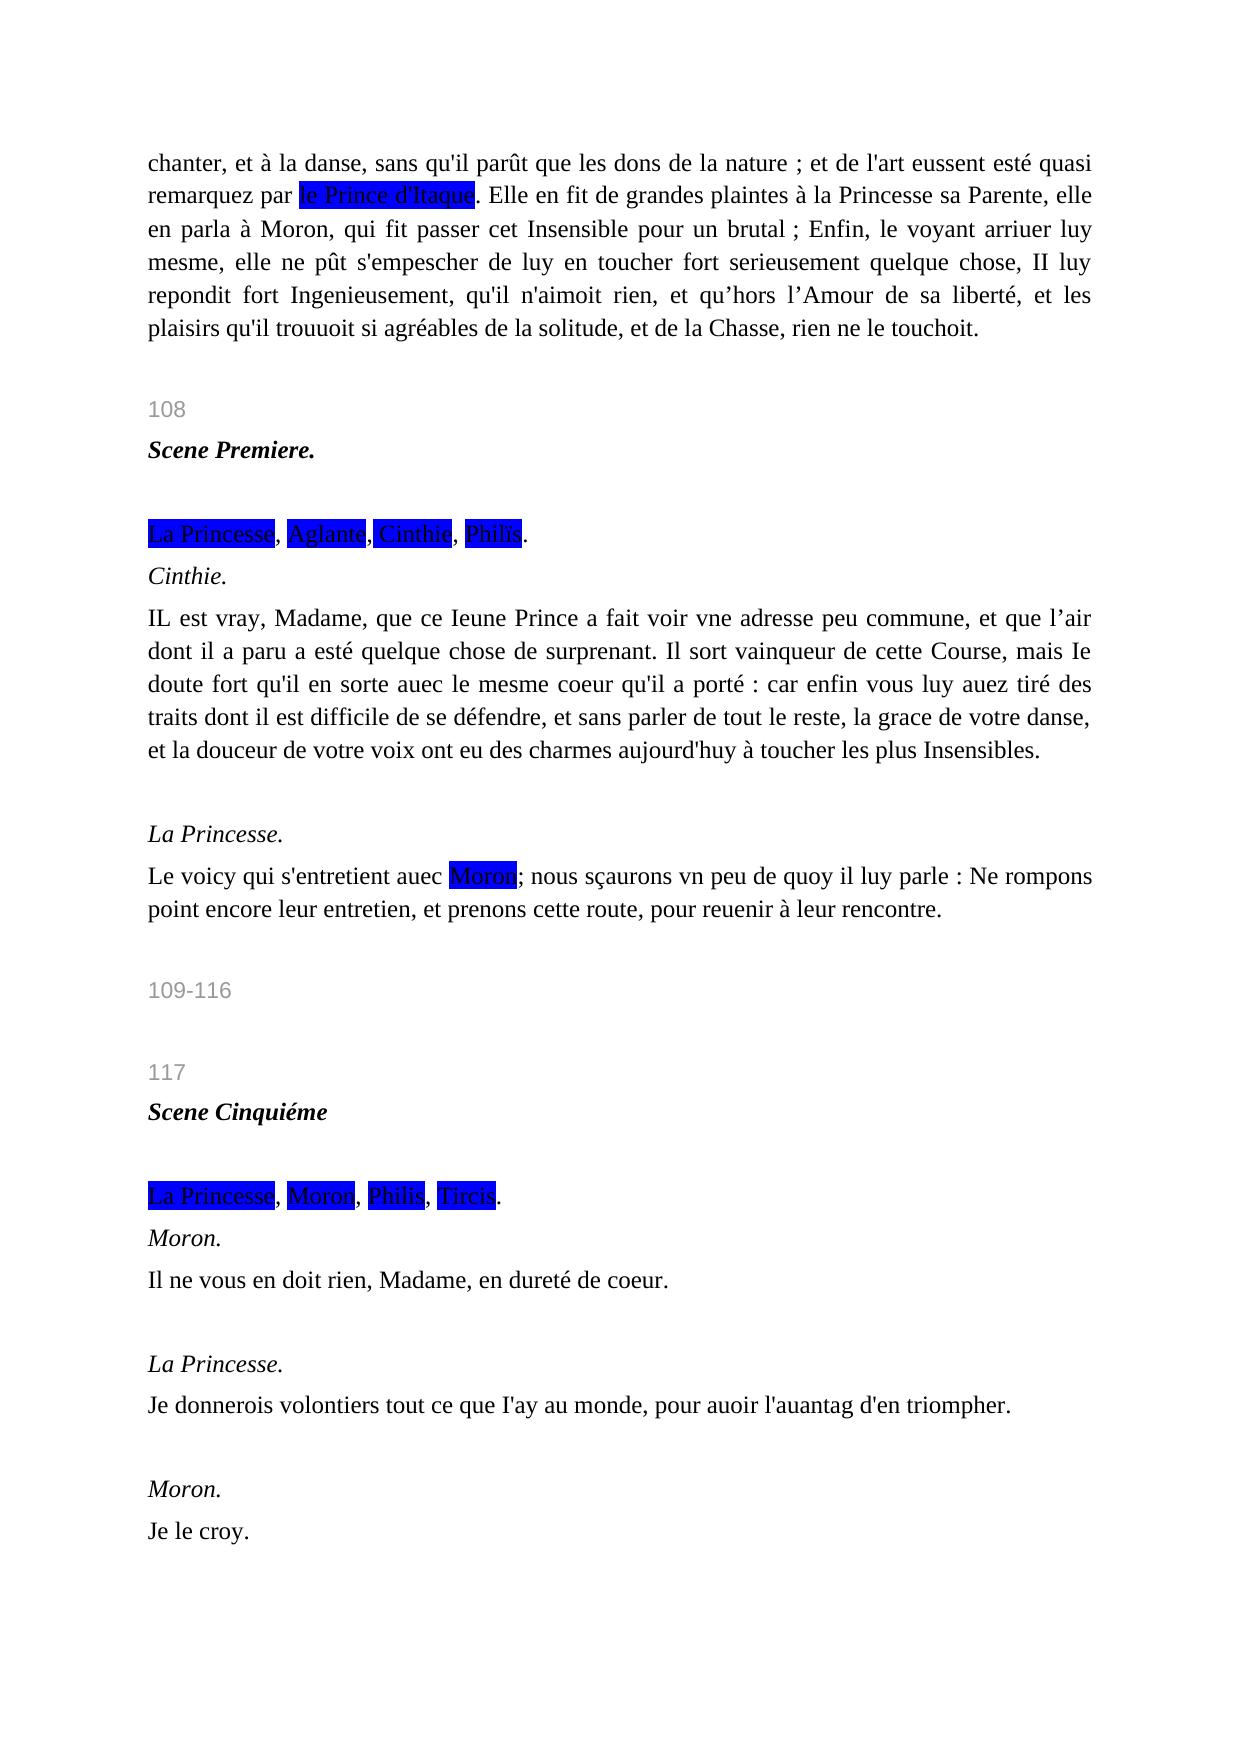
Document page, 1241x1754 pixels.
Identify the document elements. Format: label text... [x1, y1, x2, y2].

text 117 [148, 1058, 1093, 1085]
text Le voicy qui s'entretient auec Moron; nous sçaurons vn peu de quoy il luy parle : Ne rompons point encore leur entretien, et prenons cette route, pour reuenir à leur rencontre. [148, 861, 1093, 922]
text La Princesse. [148, 1349, 1093, 1377]
text La Princesse, Moron, Philis, Tircis. [496, 1181, 1093, 1210]
text La Princesse. [148, 819, 1093, 848]
text 109-116 [148, 977, 1093, 1004]
text La Princesse, Aglante, Cinthie, Philïs. [522, 519, 1093, 548]
text chanter, et à la danse, sans qu'il parût que les dons de la nature ; et de l'art eussent esté quasi remarquez par le Prince d'Itaque. Elle en fit de grandes plaintes à la Princesse sa Parente, elle en parla à Moron, qui fit passer cet Insensible pour un brutal ; Enfin, le voyant arriuer luy mesme, elle ne pût s'empescher de luy en toucher fort serieusement quelque chose, II luy repondit fort Ingenieusement, qu'il n'aimoit rien, et qu’hors l’Amour de sa liberté, et les plaisirs qu'il trouuoit si agréables de la solitude, et de la Chasse, rien ne le touchoit. [148, 148, 1093, 341]
text IL est vray, Madame, que ce Ieune Prince a fait voir vne adresse peu commune, et que l’air dont il a paru a esté quelque chose de surprenant. Il sort vainqueur de cette Course, mais Ie doute fort qu'il en sorte auec le mesme coeur qu'il a porté : car enfin vous luy auez tiré des traits dont il est difficile de se défendre, et sans parler de tout le reste, la grace de votre danse, et la douceur de votre voix ont eu des charmes aujourd'huy à toucher les plus Insensibles. [148, 603, 1093, 764]
text Moron. [148, 1223, 1093, 1252]
text Je le croy. [148, 1516, 1093, 1545]
text Scene Cinquiéme [148, 1097, 1093, 1126]
text Scene Premiere. [148, 436, 1093, 464]
text Je donnerois volontiers tout ce que I'ay au monde, pour auoir l'auantag d'en triompher. [148, 1391, 1093, 1419]
text 108 [186, 396, 1093, 423]
text Cinthie. [148, 561, 1093, 590]
text Moron. [148, 1474, 1093, 1503]
text Il ne vous en doit rien, Madame, en dureté de coeur. [148, 1265, 1093, 1294]
